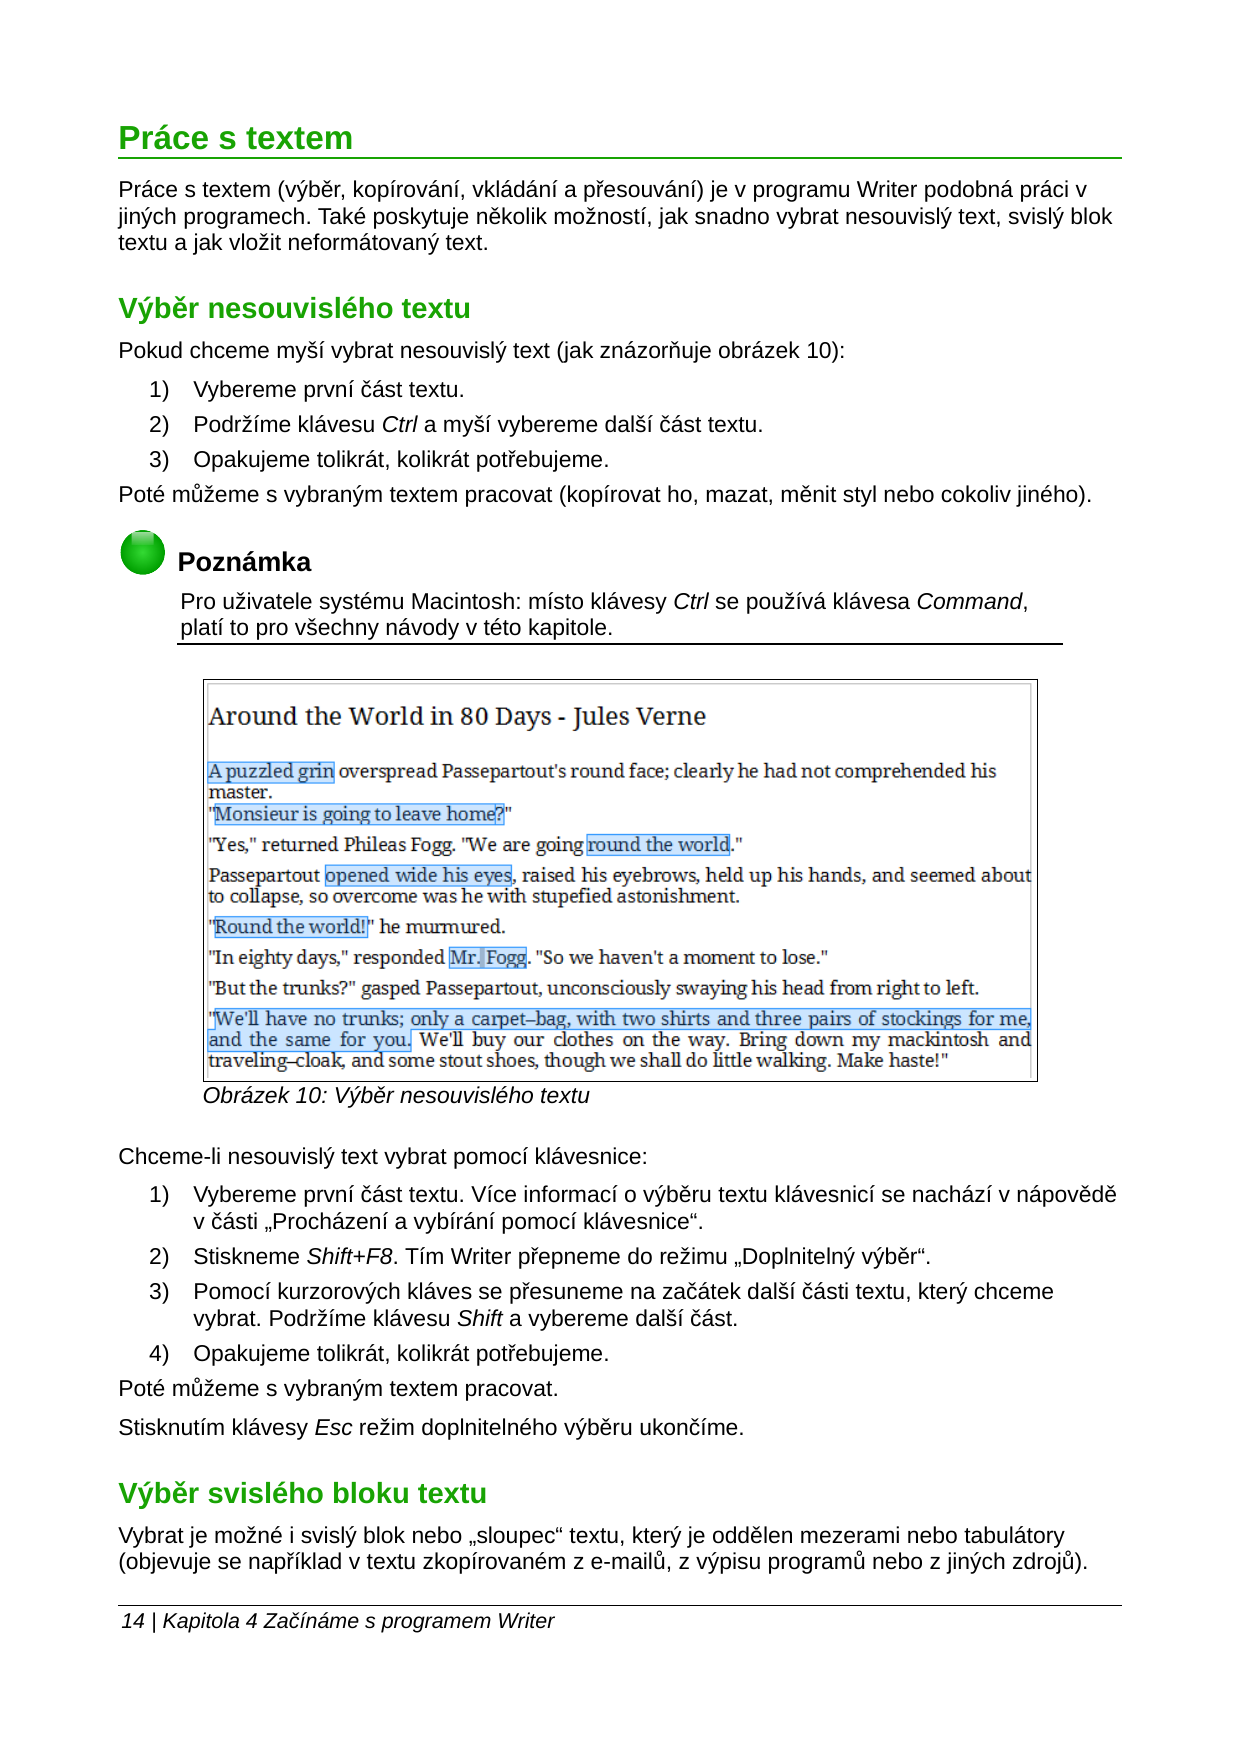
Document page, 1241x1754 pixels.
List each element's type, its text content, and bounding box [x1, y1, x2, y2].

list Vybereme první část textu. Více informací o výběru textu klávesnicí se nachází v nápovědě v části „Procházení a vybírání pomocí klávesnice“. [169, 1181, 1122, 1234]
text Pro uživatele systému Macintosh: místo klávesy Ctrl se používá klávesa Command, platí to pro všechny návody v této kapitole. [177, 584, 1063, 643]
subtitle Práce s textem [118, 118, 1122, 157]
list Opakujeme tolikrát, kolikrát potřebujeme. [169, 1340, 1122, 1366]
subtitle Výběr nesouvislého textu [118, 292, 1122, 325]
subtitle Poznámka [118, 528, 1122, 577]
text Vybrat je možné i svislý blok nebo „sloupec“ textu, který je oddělen mezerami nebo tabulátory (objevuje se například v textu zkopírovaném z e-mailů, z výpisu programů nebo z jiných zdrojů). [118, 1522, 1122, 1574]
text Obrázek 10: Výběr nesouvislého textu [202, 1082, 1038, 1108]
subtitle Výběr svislého bloku textu [118, 1476, 1122, 1510]
text Poté můžeme s vybraným textem pracovat. [118, 1375, 1122, 1401]
list Opakujeme tolikrát, kolikrát potřebujeme. [169, 446, 1122, 472]
text Stisknutím klávesy Esc režim doplnitelného výběru ukončíme. [118, 1414, 1122, 1440]
text Chceme-li nesouvislý text vybrat pomocí klávesnice: [118, 1143, 1122, 1169]
list Stiskneme Shift+F8. Tím Writer přepneme do režimu „Doplnitelný výběr“. [169, 1243, 1122, 1269]
text Poté můžeme s vybraným textem pracovat (kopírovat ho, mazat, měnit styl nebo cokoliv jiného). [118, 481, 1122, 508]
list Pomocí kurzorových kláves se přesuneme na začátek další části textu, který chceme vybrat. Podržíme klávesu Shift a vybereme další část. [169, 1278, 1122, 1331]
list Podržíme klávesu Ctrl a myší vybereme další část textu. [169, 411, 1122, 437]
text Práce s textem (výběr, kopírování, vkládání a přesouvání) je v programu Writer podobná práci v jiných programech. Také poskytuje několik možností, jak snadno vybrat nesouvislý text, svislý blok textu a jak vložit neformátovaný text. [118, 176, 1122, 255]
text Pokud chceme myší vybrat nesouvislý text (jak znázorňuje obrázek 10): [118, 337, 1122, 363]
picture [206, 682, 1034, 1078]
list Vybereme první část textu. [169, 376, 1122, 402]
